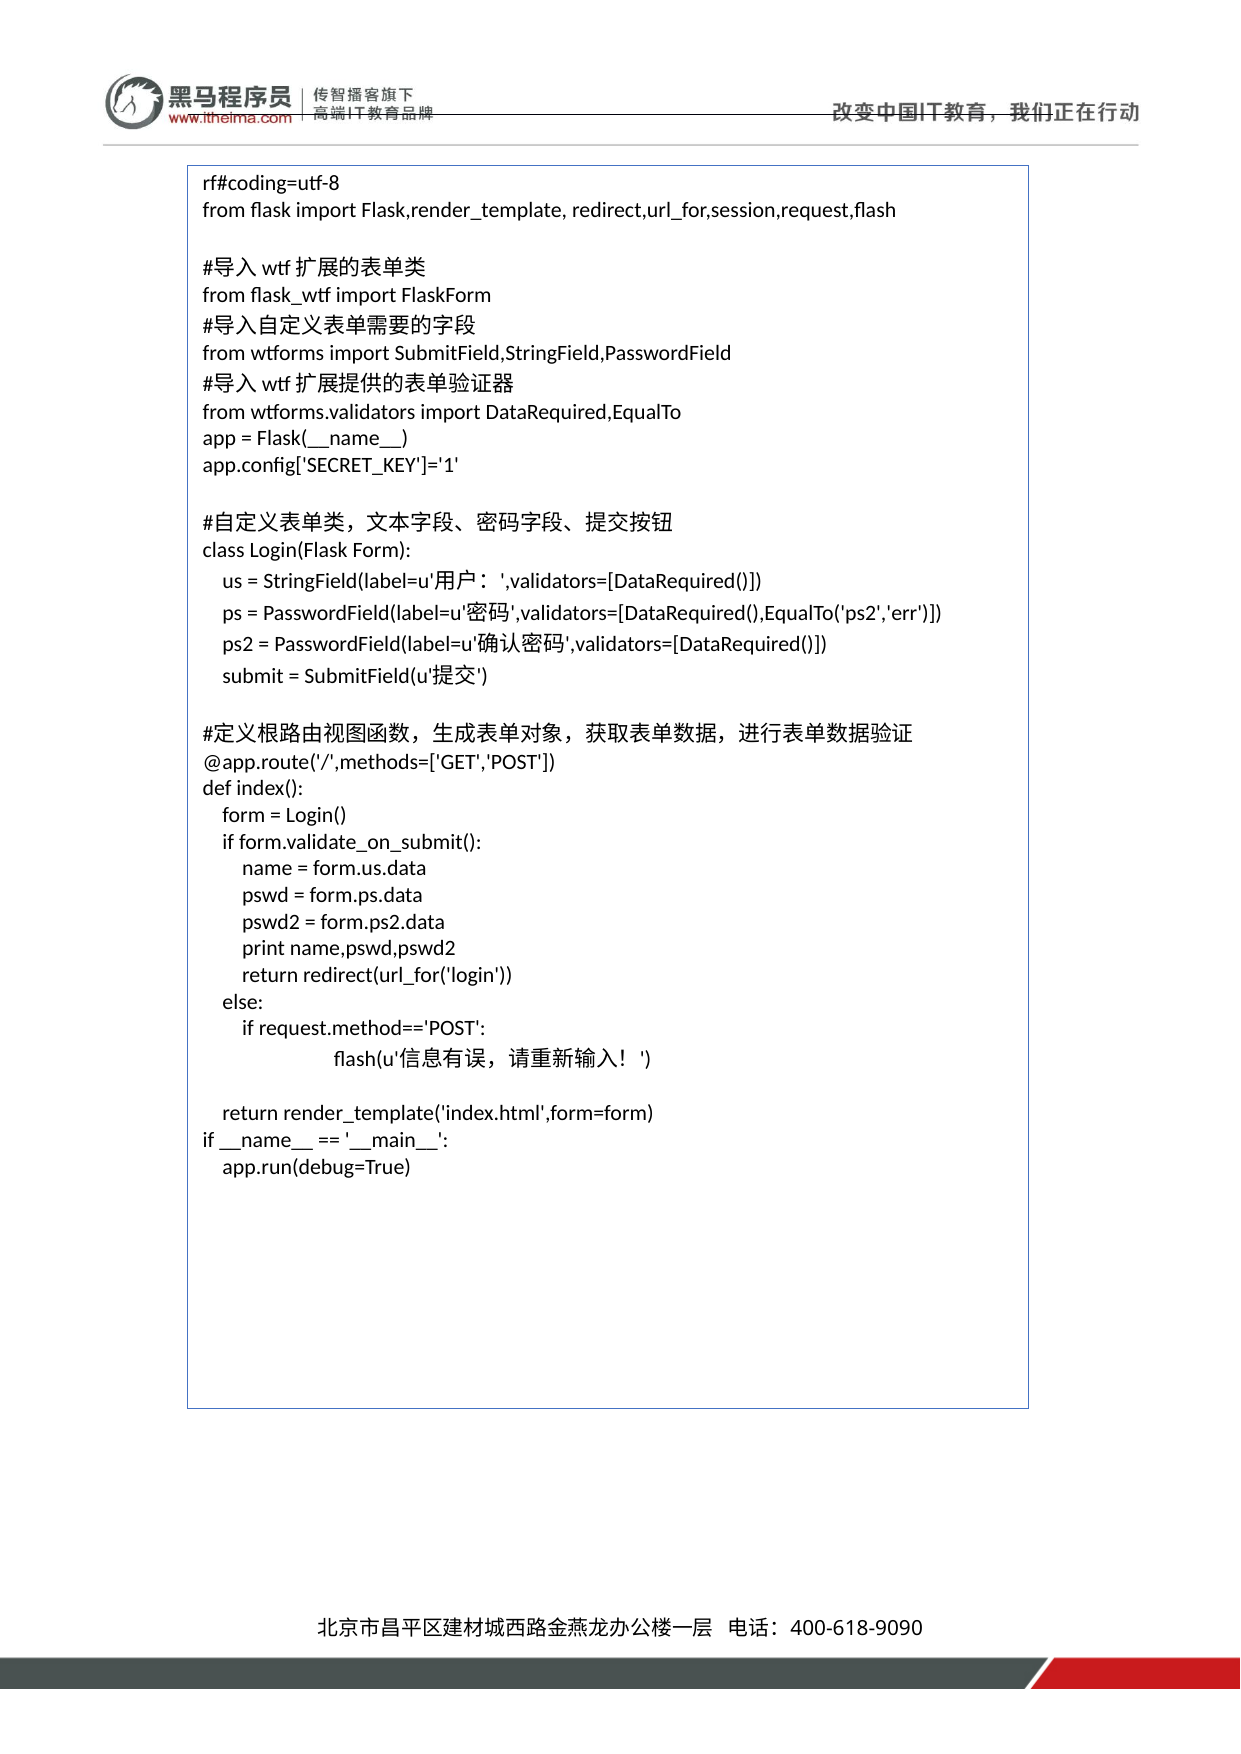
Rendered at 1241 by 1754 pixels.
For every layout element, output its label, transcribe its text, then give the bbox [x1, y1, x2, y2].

text us = StringField(label=u'用户：',validators=[DataRequired()]) [202, 563, 1014, 594]
text pswd2 = form.ps2.data [202, 908, 1014, 934]
text @app.route('/',methods=['GET','POST']) [202, 748, 1014, 774]
text #定义根路由视图函数，生成表单对象，获取表单数据，进行表单数据验证 [202, 716, 1014, 748]
text from flask_wtf import FlaskForm [202, 281, 1014, 308]
text form = Login() [202, 801, 1014, 828]
text from flask import Flask,render_template, redirect,url_for,session,request,flash [202, 196, 1014, 223]
text #导入自定义表单需要的字段 [202, 308, 1014, 339]
text return render_template('index.html',form=form) [202, 1099, 1014, 1126]
picture [0, 1599, 1241, 1689]
text app.run(debug=True) [202, 1153, 1014, 1179]
text ps2 = PasswordField(label=u'确认密码',validators=[DataRequired()]) [202, 626, 1014, 658]
text #导入wtf扩展的表单类 [202, 249, 1014, 281]
text ps = PasswordField(label=u'密码',validators=[DataRequired(),EqualTo('ps2','err')]) [202, 594, 1014, 626]
text submit = SubmitField(u'提交') [202, 658, 1014, 689]
text from wtforms.validators import DataRequired,EqualTo [202, 398, 1014, 424]
text #导入wtf扩展提供的表单验证器 [202, 366, 1014, 398]
text else: [202, 988, 1014, 1014]
text from wtforms import SubmitField,StringField,PasswordField [202, 339, 1014, 366]
text if form.validate_on_submit(): [202, 828, 1014, 854]
text name = form.us.data [202, 854, 1014, 881]
picture [0, 3, 1241, 153]
text class Login(Flask Form): [202, 536, 1014, 563]
text #自定义表单类，文本字段、密码字段、提交按钮 [202, 504, 1014, 536]
text flash(u'信息有误，请重新输入！') [202, 1041, 1014, 1073]
text rf#coding=utf-8 [202, 169, 1014, 196]
text app.config['SECRET_KEY']='1' [202, 451, 1014, 478]
text if request.method=='POST': [202, 1014, 1014, 1041]
text app = Flask(__name__) [202, 424, 1014, 451]
text def index(): [202, 774, 1014, 801]
text if __name__ == '__main__': [202, 1126, 1014, 1153]
text return redirect(url_for('login')) [202, 961, 1014, 988]
text print name,pswd,pswd2 [202, 934, 1014, 961]
text pswd = form.ps.data [202, 881, 1014, 908]
